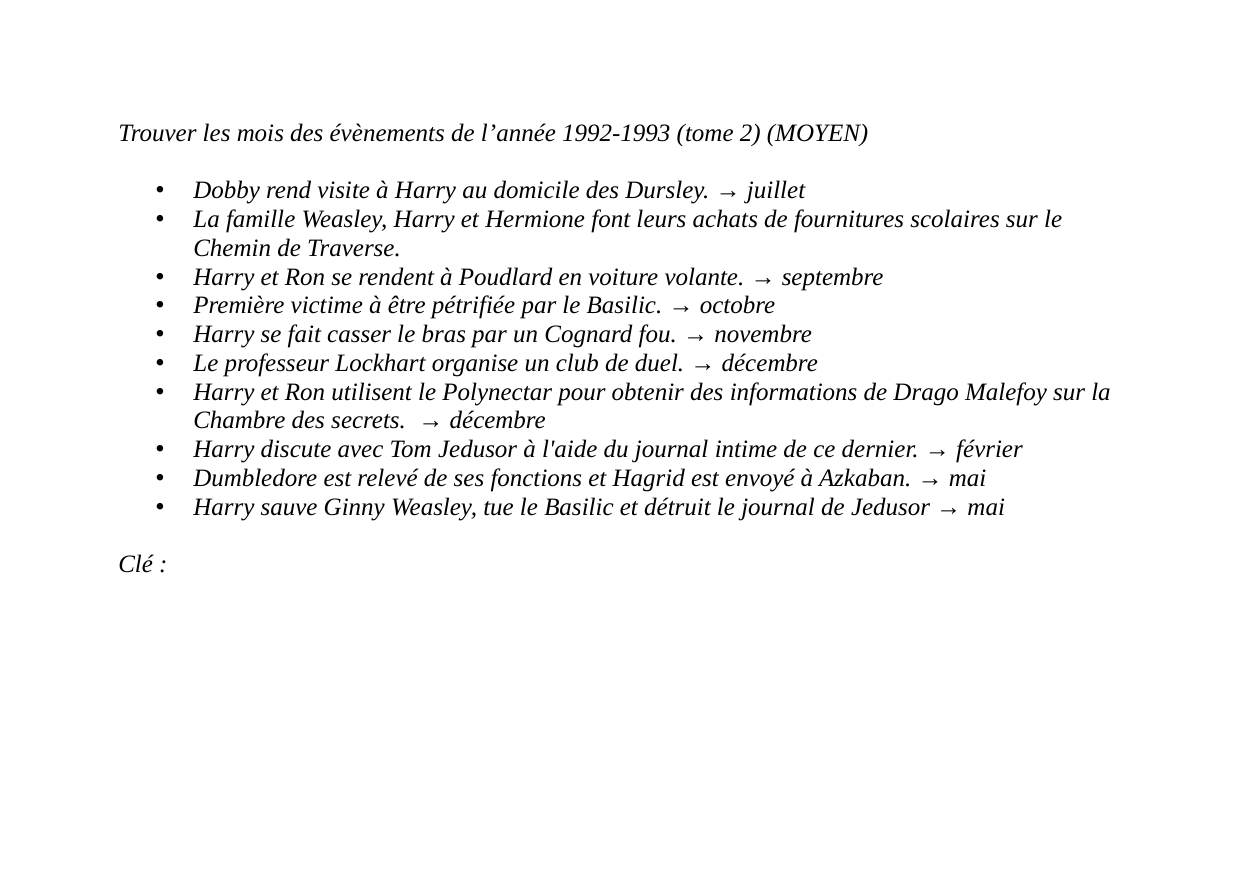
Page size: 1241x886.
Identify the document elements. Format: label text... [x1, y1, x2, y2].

list La famille Weasley, Harry et Hermione font leurs achats de fournitures scolaires sur le Chemin de Traverse. [156, 204, 1122, 262]
list Dumbledore est relevé de ses fonctions et Hagrid est envoyé à Azkaban. → mai [156, 463, 1122, 492]
list Dobby rend visite à Harry au domicile des Dursley. → juillet [156, 176, 1122, 204]
text Trouver les mois des évènements de l’année 1992-1993 (tome 2) (MOYEN) [118, 118, 1122, 147]
list Le professeur Lockhart organise un club de duel. → décembre [156, 348, 1122, 377]
list Harry et Ron se rendent à Poudlard en voiture volante. → septembre [156, 262, 1122, 291]
list Première victime à être pétrifiée par le Basilic. → octobre [156, 291, 1122, 319]
text Clé : [118, 549, 1122, 578]
list Harry se fait casser le bras par un Cognard fou. → novembre [156, 319, 1122, 348]
list Harry discute avec Tom Jedusor à l'aide du journal intime de ce dernier. → février [156, 434, 1122, 463]
list Harry sauve Ginny Weasley, tue le Basilic et détruit le journal de Jedusor → mai [156, 492, 1122, 521]
list Harry et Ron utilisent le Polynectar pour obtenir des informations de Drago Malefoy sur la Chambre des secrets. → décembre [156, 377, 1122, 434]
